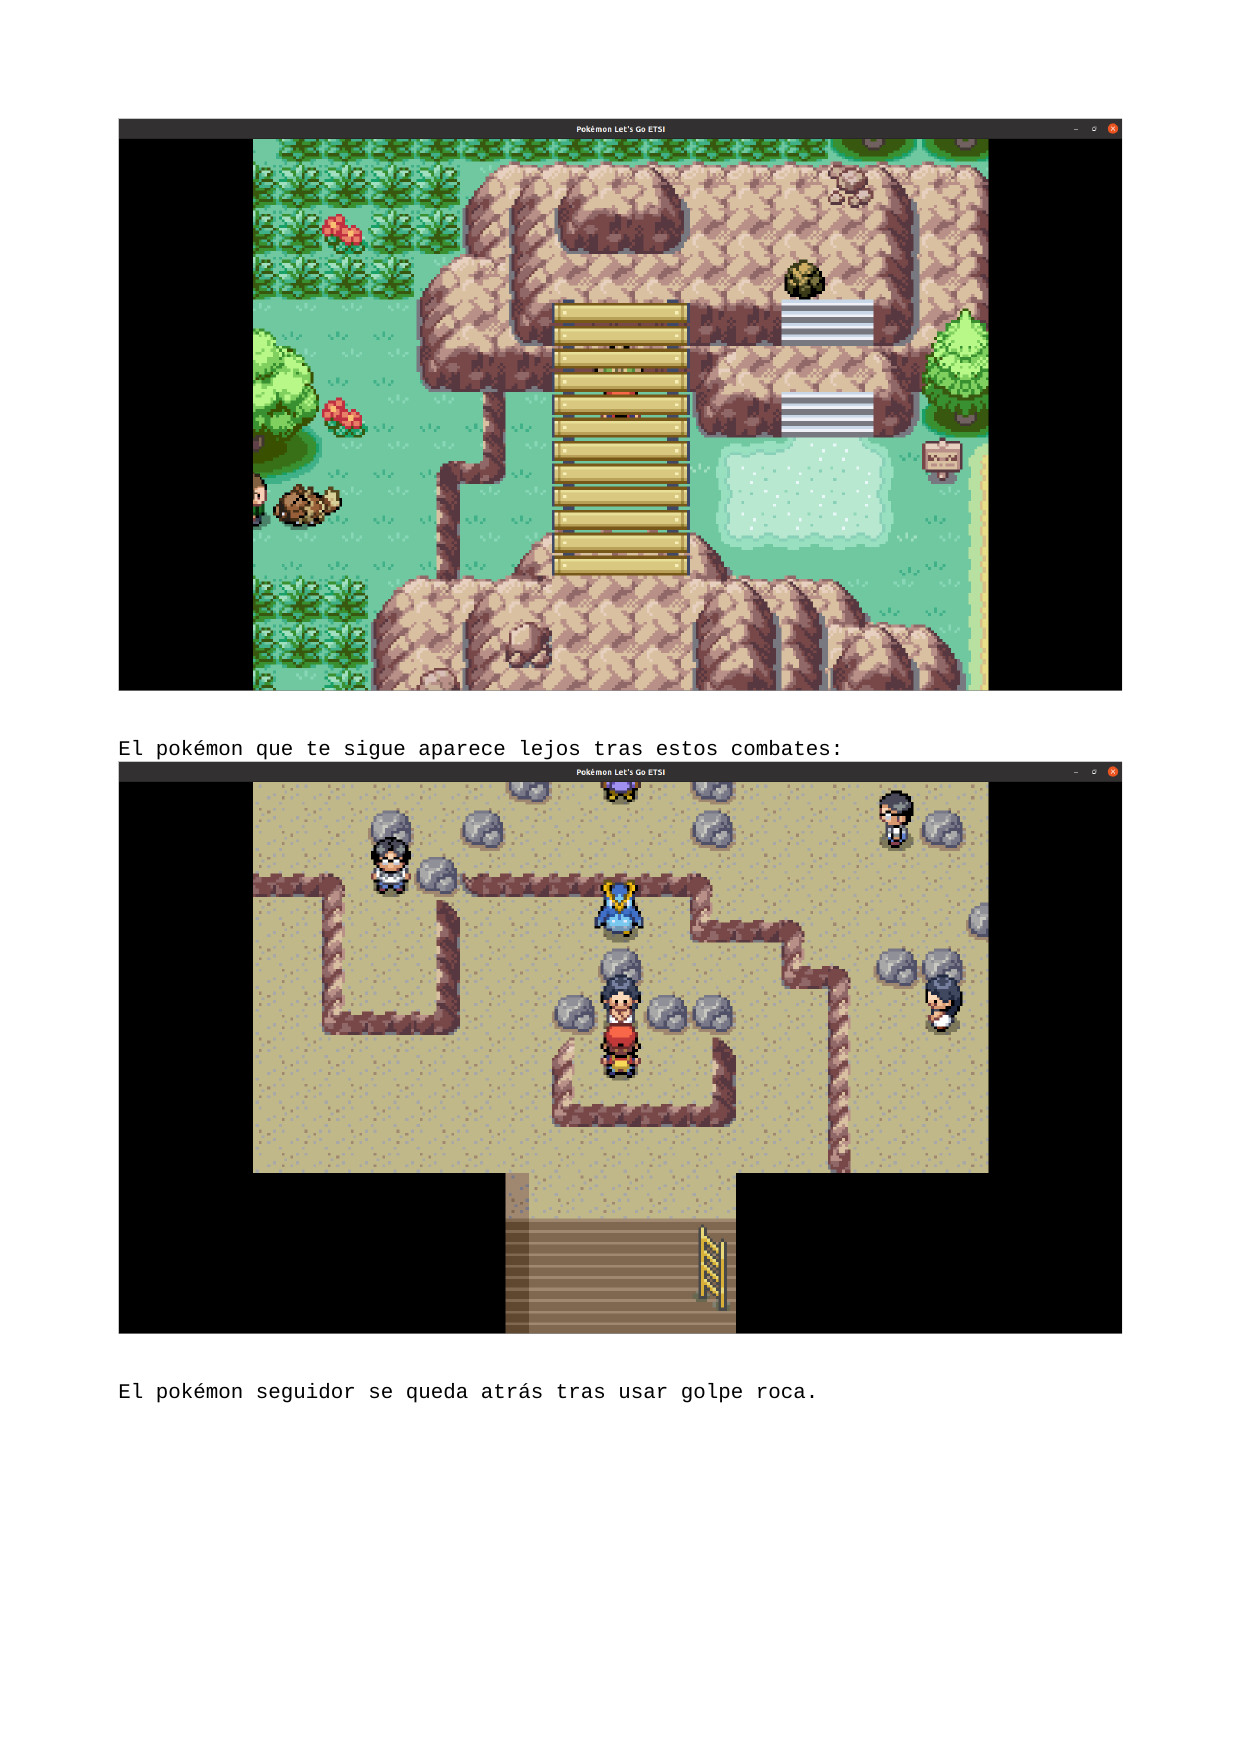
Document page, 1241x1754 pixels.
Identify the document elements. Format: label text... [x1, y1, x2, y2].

picture [118, 761, 1123, 1334]
picture [118, 118, 1123, 691]
text El pokémon seguidor se queda atrás tras usar golpe roca. [118, 1381, 1122, 1405]
text El pokémon que te sigue aparece lejos tras estos combates: [118, 738, 1122, 761]
